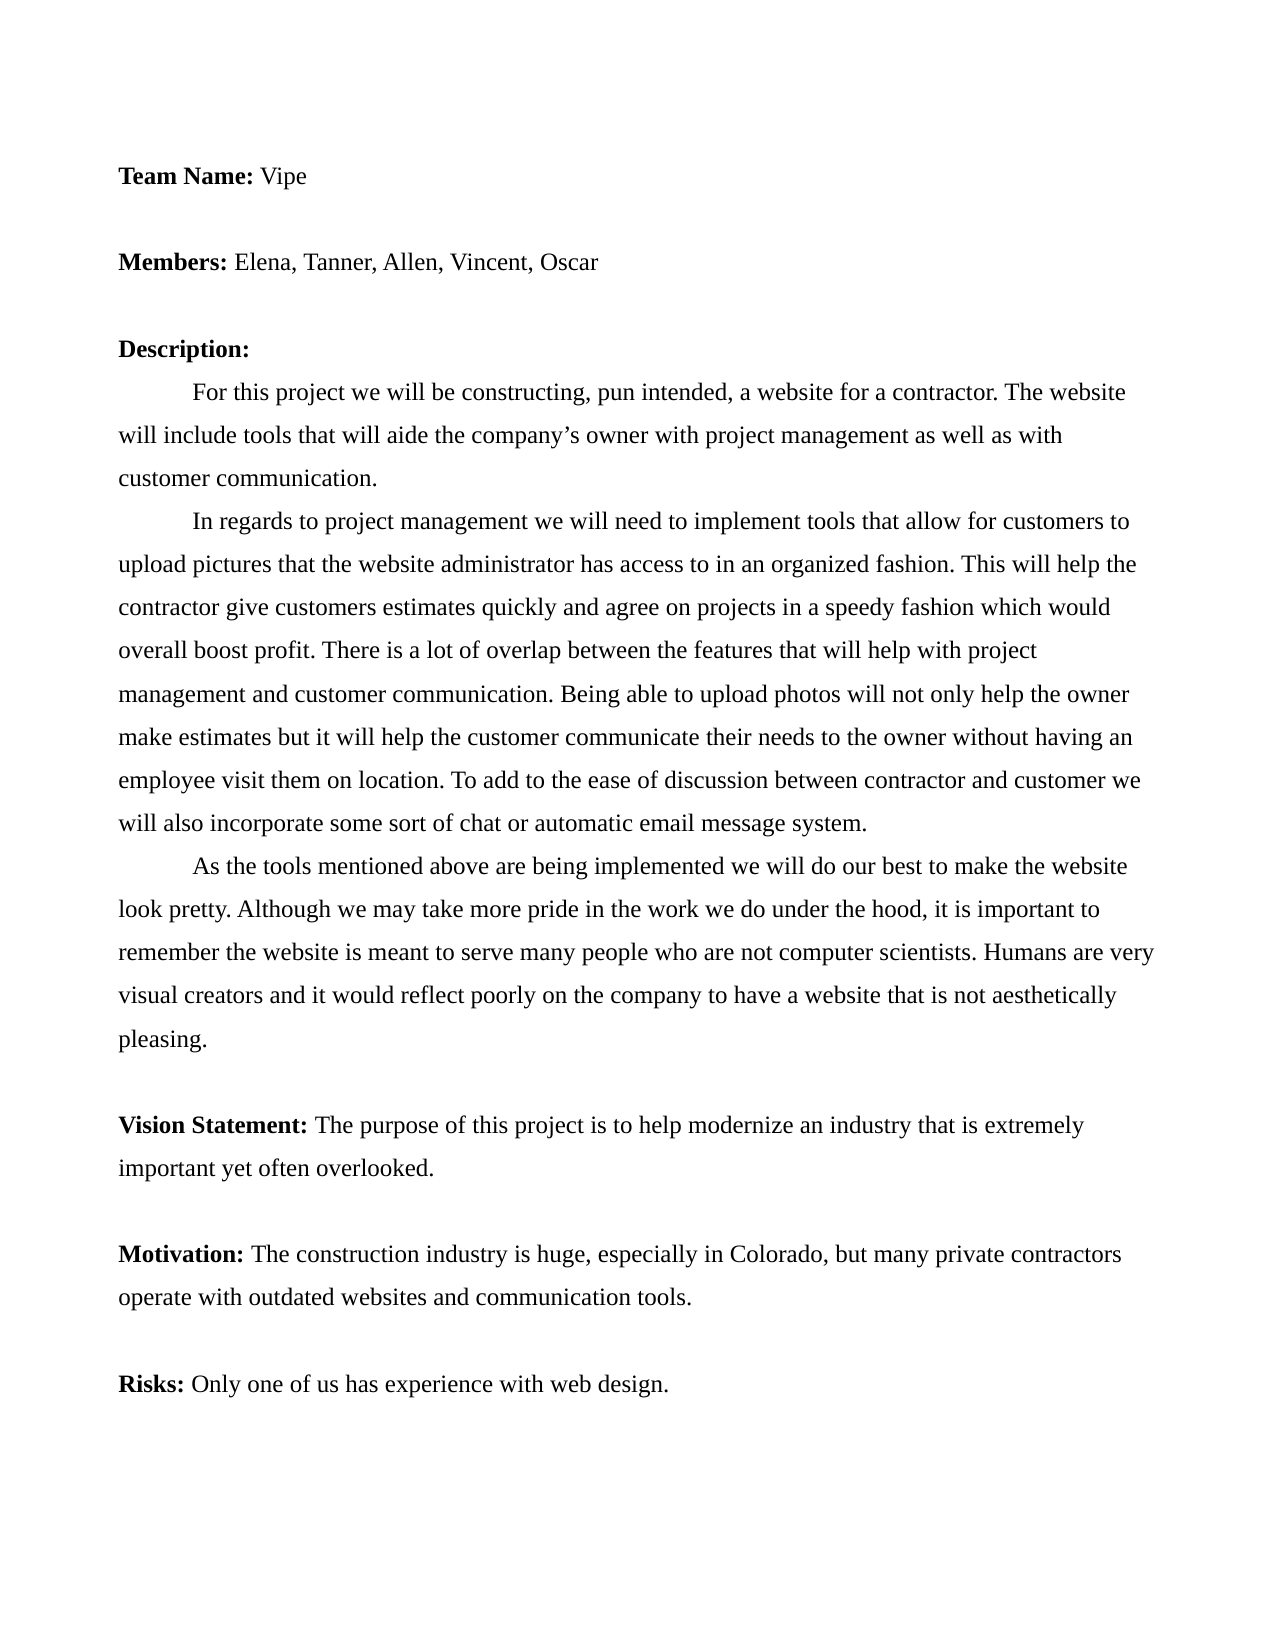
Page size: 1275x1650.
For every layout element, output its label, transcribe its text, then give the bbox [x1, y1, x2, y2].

text Risks: Only one of us has experience with web design. [118, 1369, 1157, 1397]
text For this project we will be constructing, pun intended, a website for a contractor. The website will include tools that will aide the company’s owner with project management as well as with customer communication. [118, 377, 1157, 492]
text Team Name: Vipe [118, 161, 1157, 190]
text As the tools mentioned above are being implemented we will do our best to make the website look pretty. Although we may take more pride in the work we do under the hood, it is important to remember the website is meant to serve many people who are not computer scientists. Humans are very visual creators and it would reflect poorly on the company to have a website that is not aesthetically pleasing. [118, 851, 1157, 1052]
text Vision Statement: The purpose of this project is to help modernize an industry that is extremely important yet often overlooked. [118, 1110, 1157, 1182]
text Motivation: The construction industry is huge, especially in Colorado, but many private contractors operate with outdated websites and communication tools. [118, 1239, 1157, 1311]
text Members: Elena, Tanner, Allen, Vincent, Oscar [118, 247, 1157, 276]
text In regards to project management we will need to implement tools that allow for customers to upload pictures that the website administrator has access to in an organized fashion. This will help the contractor give customers estimates quickly and agree on projects in a speedy fashion which would overall boost profit. There is a lot of overlap between the features that will help with project management and customer communication. Being able to upload photos will not only help the owner make estimates but it will help the customer communicate their needs to the owner without having an employee visit them on location. To add to the ease of discussion between contractor and customer we will also incorporate some sort of chat or automatic email message system. [118, 506, 1157, 837]
text Description: [118, 334, 1157, 362]
